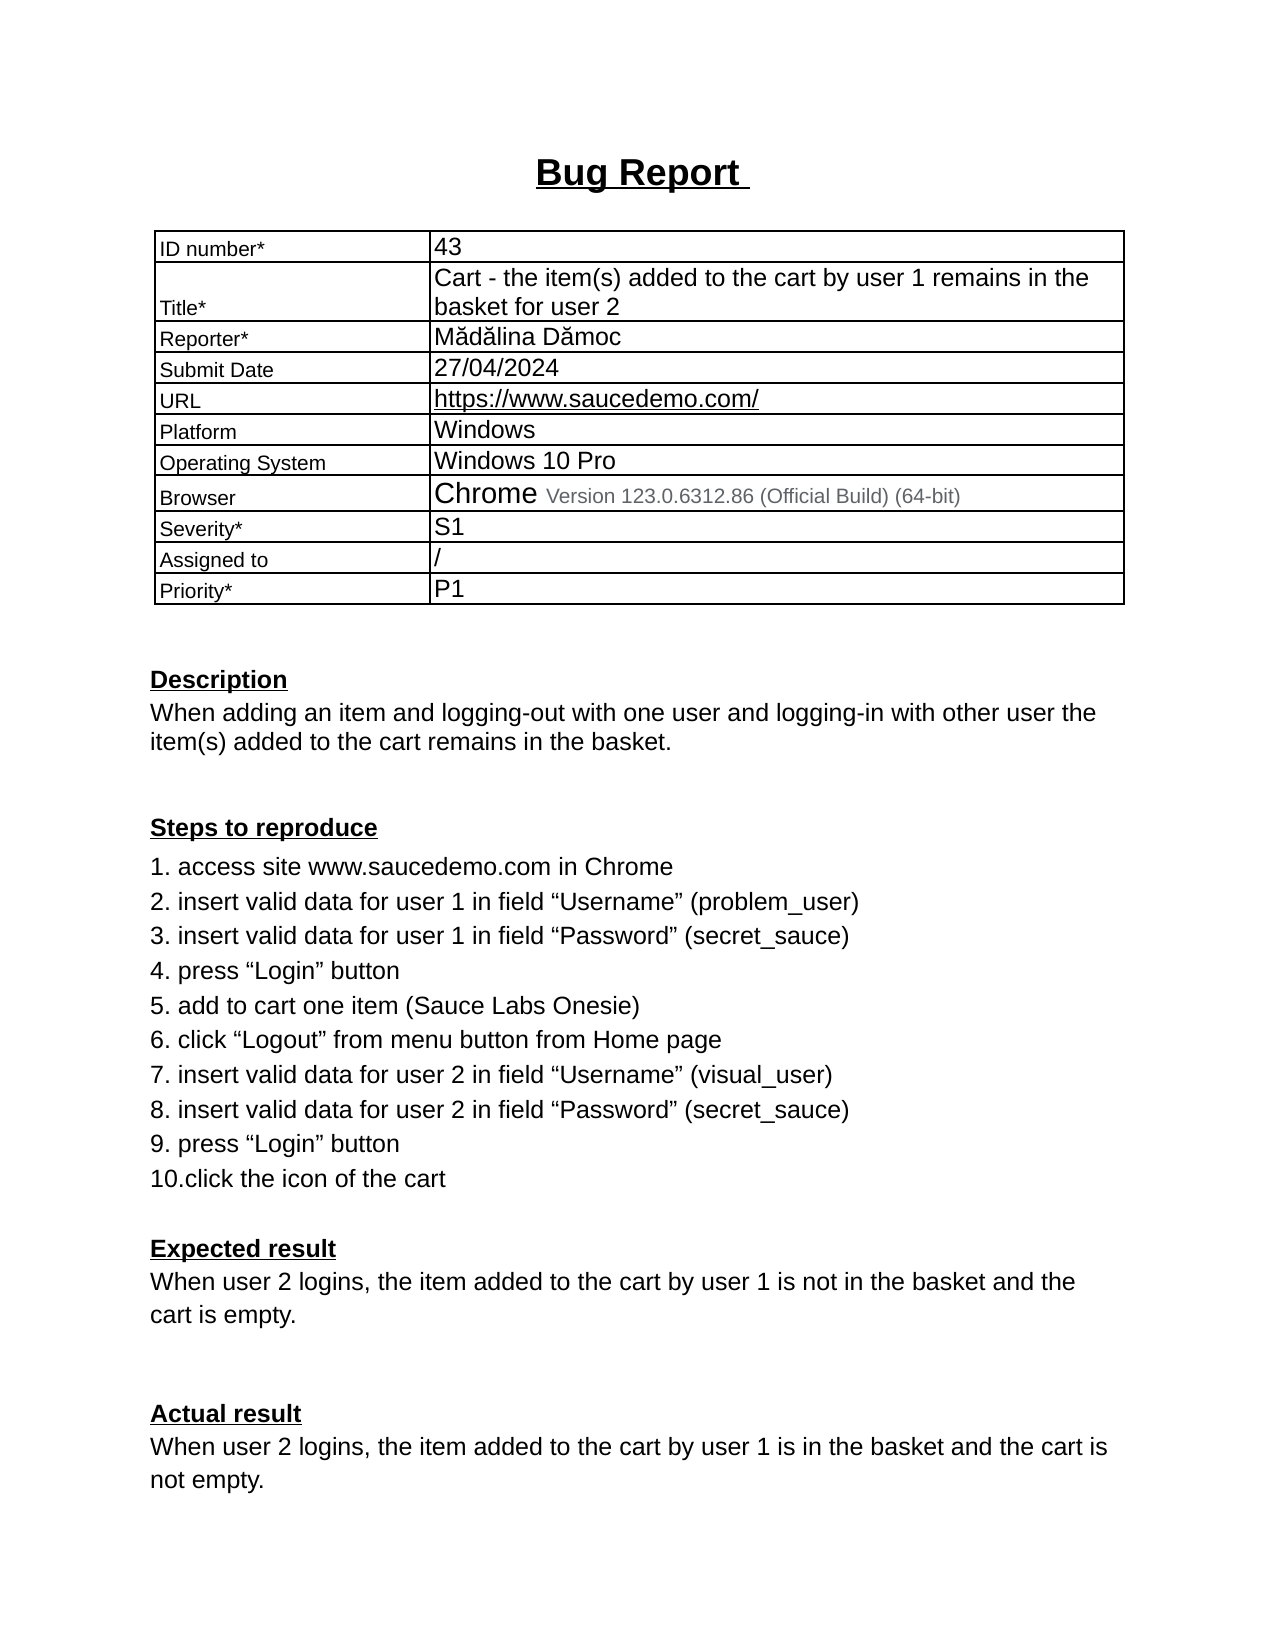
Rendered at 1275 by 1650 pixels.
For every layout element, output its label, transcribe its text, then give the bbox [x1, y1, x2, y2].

table_cell Chrome Version 123.0.6312.86 (Official Build) (64-bit) [431, 476, 1123, 510]
table_cell URL [156, 384, 429, 413]
text Actual result [150, 1399, 1125, 1427]
text Expected result [150, 1233, 1125, 1262]
table_cell / [431, 543, 1123, 572]
text When adding an item and logging-out with one user and logging-in with other user the item(s) added to the cart remains in the basket. [150, 698, 1125, 756]
text 2. insert valid data for user 1 in field “Username” (problem_user) [150, 887, 1125, 915]
text 3. insert valid data for user 1 in field “Password” (secret_sauce) [150, 921, 1125, 950]
text When user 2 logins, the item added to the cart by user 1 is in the basket and the cart is not empty. [150, 1432, 1125, 1493]
table_cell Cart - the item(s) added to the cart by user 1 remains in the basket for user 2 [431, 263, 1123, 320]
text 7. insert valid data for user 2 in field “Username” (visual_user) [150, 1060, 1125, 1089]
text 10.click the icon of the cart [150, 1164, 1125, 1193]
table_cell https://www.saucedemo.com/ [431, 384, 1123, 413]
table_cell Platform [156, 415, 429, 443]
text Steps to reproduce [150, 813, 1125, 842]
text Bug Report [150, 150, 1125, 193]
text When user 2 logins, the item added to the cart by user 1 is not in the basket and the cart is empty. [150, 1267, 1125, 1328]
table_cell Assigned to [156, 543, 429, 572]
table_cell Mădălina Dămoc [431, 322, 1123, 351]
text 8. insert valid data for user 2 in field “Password” (secret_sauce) [150, 1095, 1125, 1123]
table_cell Reporter* [156, 322, 429, 351]
text 6. click “Logout” from menu button from Home page [150, 1025, 1125, 1054]
table_cell S1 [431, 512, 1123, 541]
text Description [150, 665, 1125, 694]
table_cell Title* [156, 263, 429, 320]
table_cell Browser [156, 476, 429, 510]
text 5. add to cart one item (Sauce Labs Onesie) [150, 991, 1125, 1019]
table_cell Windows 10 Pro [431, 446, 1123, 474]
table_header 43 [431, 232, 1123, 261]
text 1. access site www.saucedemo.com in Chrome [150, 852, 1125, 881]
table_cell Priority* [156, 574, 429, 602]
text 9. press “Login” button [150, 1129, 1125, 1158]
table_cell Windows [431, 415, 1123, 443]
table_cell Severity* [156, 512, 429, 541]
text 4. press “Login” button [150, 956, 1125, 985]
table_header ID number* [156, 232, 429, 261]
table_cell Operating System [156, 446, 429, 474]
table_cell 27/04/2024 [431, 353, 1123, 382]
table_cell Submit Date [156, 353, 429, 382]
table_cell P1 [431, 574, 1123, 602]
